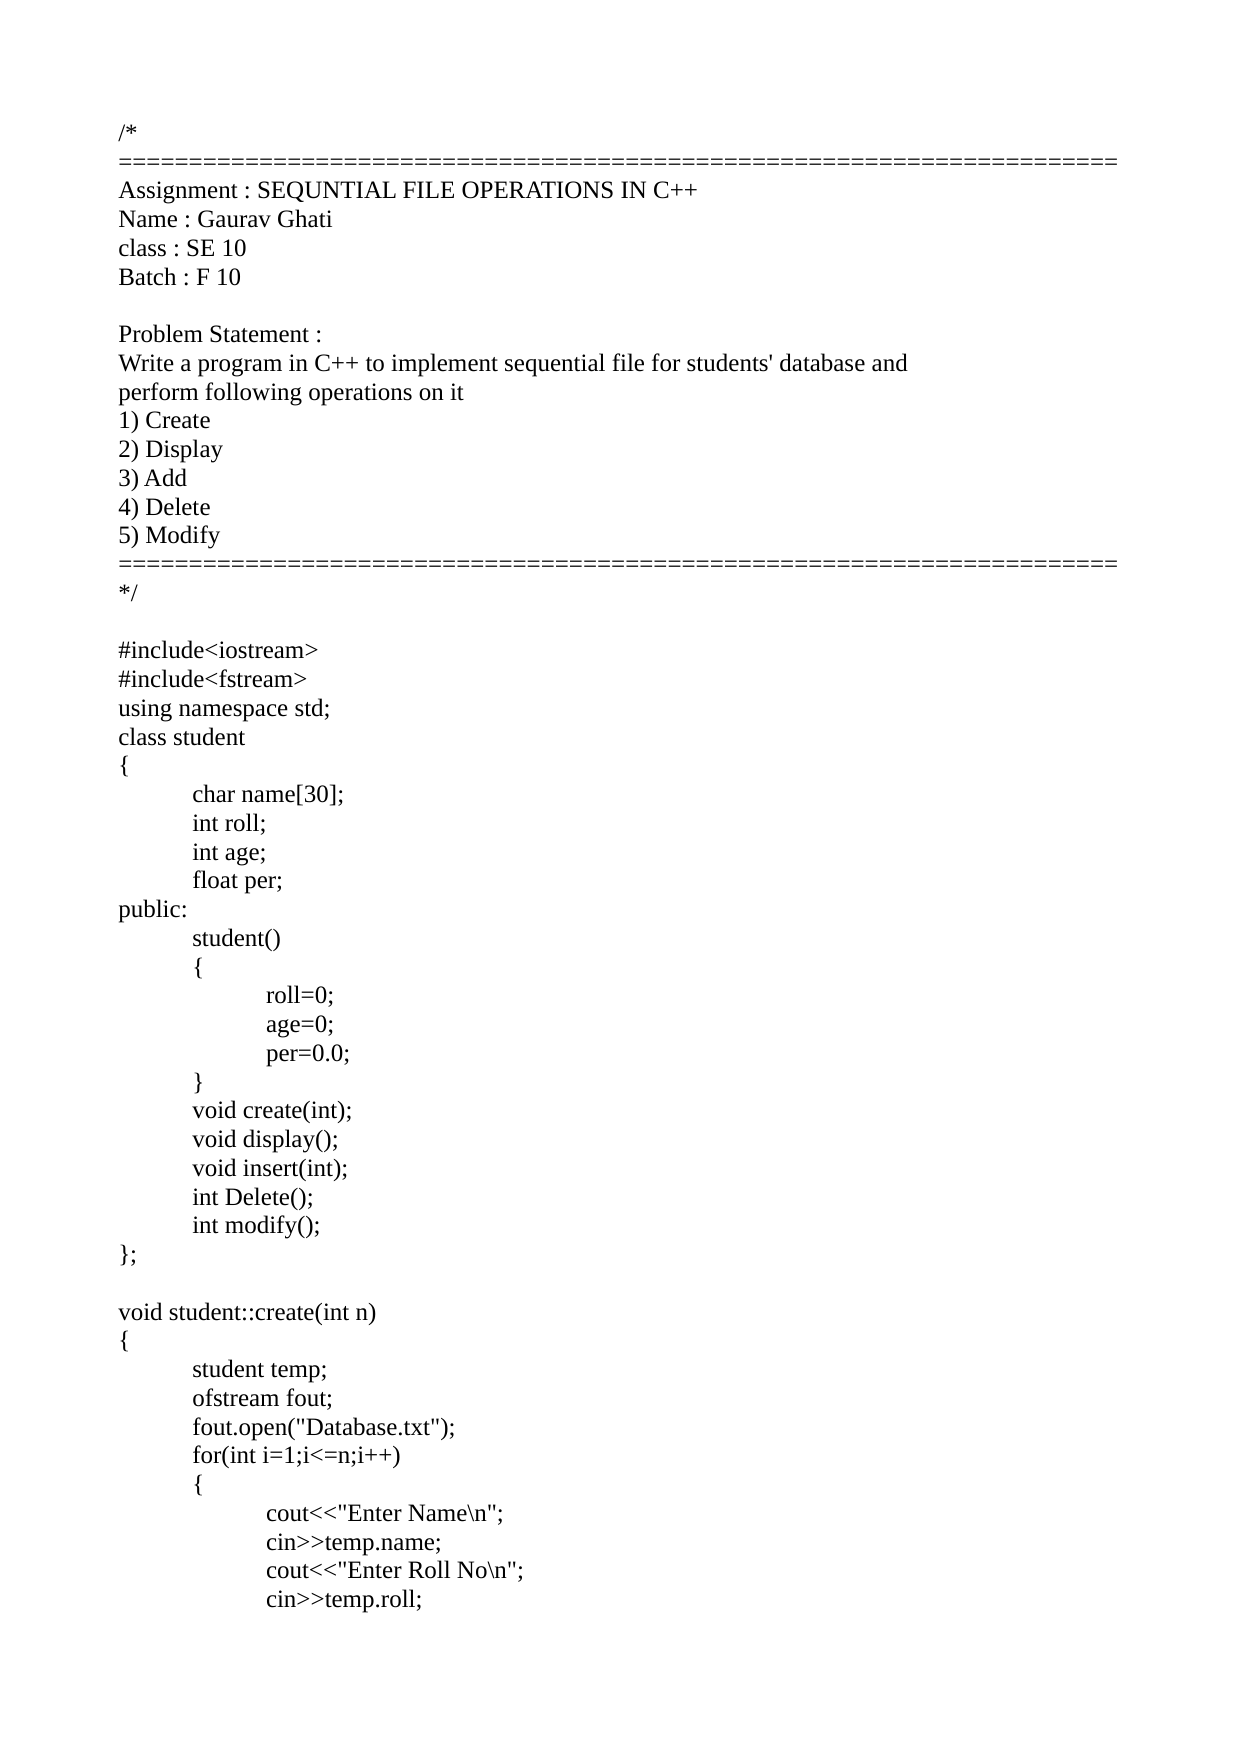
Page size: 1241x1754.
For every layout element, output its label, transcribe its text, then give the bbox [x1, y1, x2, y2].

text for(int i=1;i<=n;i++) [118, 1441, 1122, 1469]
text float per; [118, 866, 1122, 894]
text Write a program in C++ to implement sequential file for students' database and [118, 348, 1122, 377]
text cout<<"Enter Name\n"; [118, 1498, 1122, 1527]
text cout<<"Enter Roll No\n"; [118, 1556, 1122, 1584]
text student() [118, 923, 1122, 952]
text int roll; [118, 808, 1122, 837]
text /* [118, 118, 1122, 147]
text char name[30]; [118, 779, 1122, 808]
text int modify(); [118, 1211, 1122, 1239]
text Problem Statement : [118, 319, 1122, 348]
text 5) Modify [118, 521, 1122, 549]
text ======================================================================= [118, 147, 1122, 176]
text fout.open("Database.txt"); [118, 1412, 1122, 1441]
text int Delete(); [118, 1182, 1122, 1211]
text #include<iostream> [118, 636, 1122, 664]
text ofstream fout; [118, 1383, 1122, 1412]
text { [118, 952, 1122, 981]
text Assignment : SEQUNTIAL FILE OPERATIONS IN C++ [118, 176, 1122, 204]
text int age; [118, 837, 1122, 866]
text class student [118, 722, 1122, 751]
text { [118, 1326, 1122, 1354]
text student temp; [118, 1354, 1122, 1383]
text public: [118, 894, 1122, 923]
text { [118, 751, 1122, 779]
text { [118, 1469, 1122, 1498]
text 4) Delete [118, 492, 1122, 521]
text 3) Add [118, 463, 1122, 492]
text 1) Create [118, 406, 1122, 434]
text } [118, 1067, 1122, 1096]
text roll=0; [118, 981, 1122, 1009]
text cin>>temp.roll; [118, 1584, 1122, 1613]
text age=0; [118, 1009, 1122, 1038]
text per=0.0; [118, 1038, 1122, 1067]
text class : SE 10 [118, 233, 1122, 262]
text 2) Display [118, 434, 1122, 463]
text cin>>temp.name; [118, 1527, 1122, 1556]
text using namespace std; [118, 693, 1122, 722]
text ======================================================================= [118, 549, 1122, 578]
text #include<fstream> [118, 664, 1122, 693]
text }; [118, 1239, 1122, 1268]
text void insert(int); [118, 1153, 1122, 1182]
text void display(); [118, 1124, 1122, 1153]
text void student::create(int n) [118, 1297, 1122, 1326]
text perform following operations on it [118, 377, 1122, 406]
text */ [118, 578, 1122, 607]
text Name : Gaurav Ghati [118, 204, 1122, 233]
text void create(int); [118, 1096, 1122, 1124]
text Batch : F 10 [118, 262, 1122, 291]
